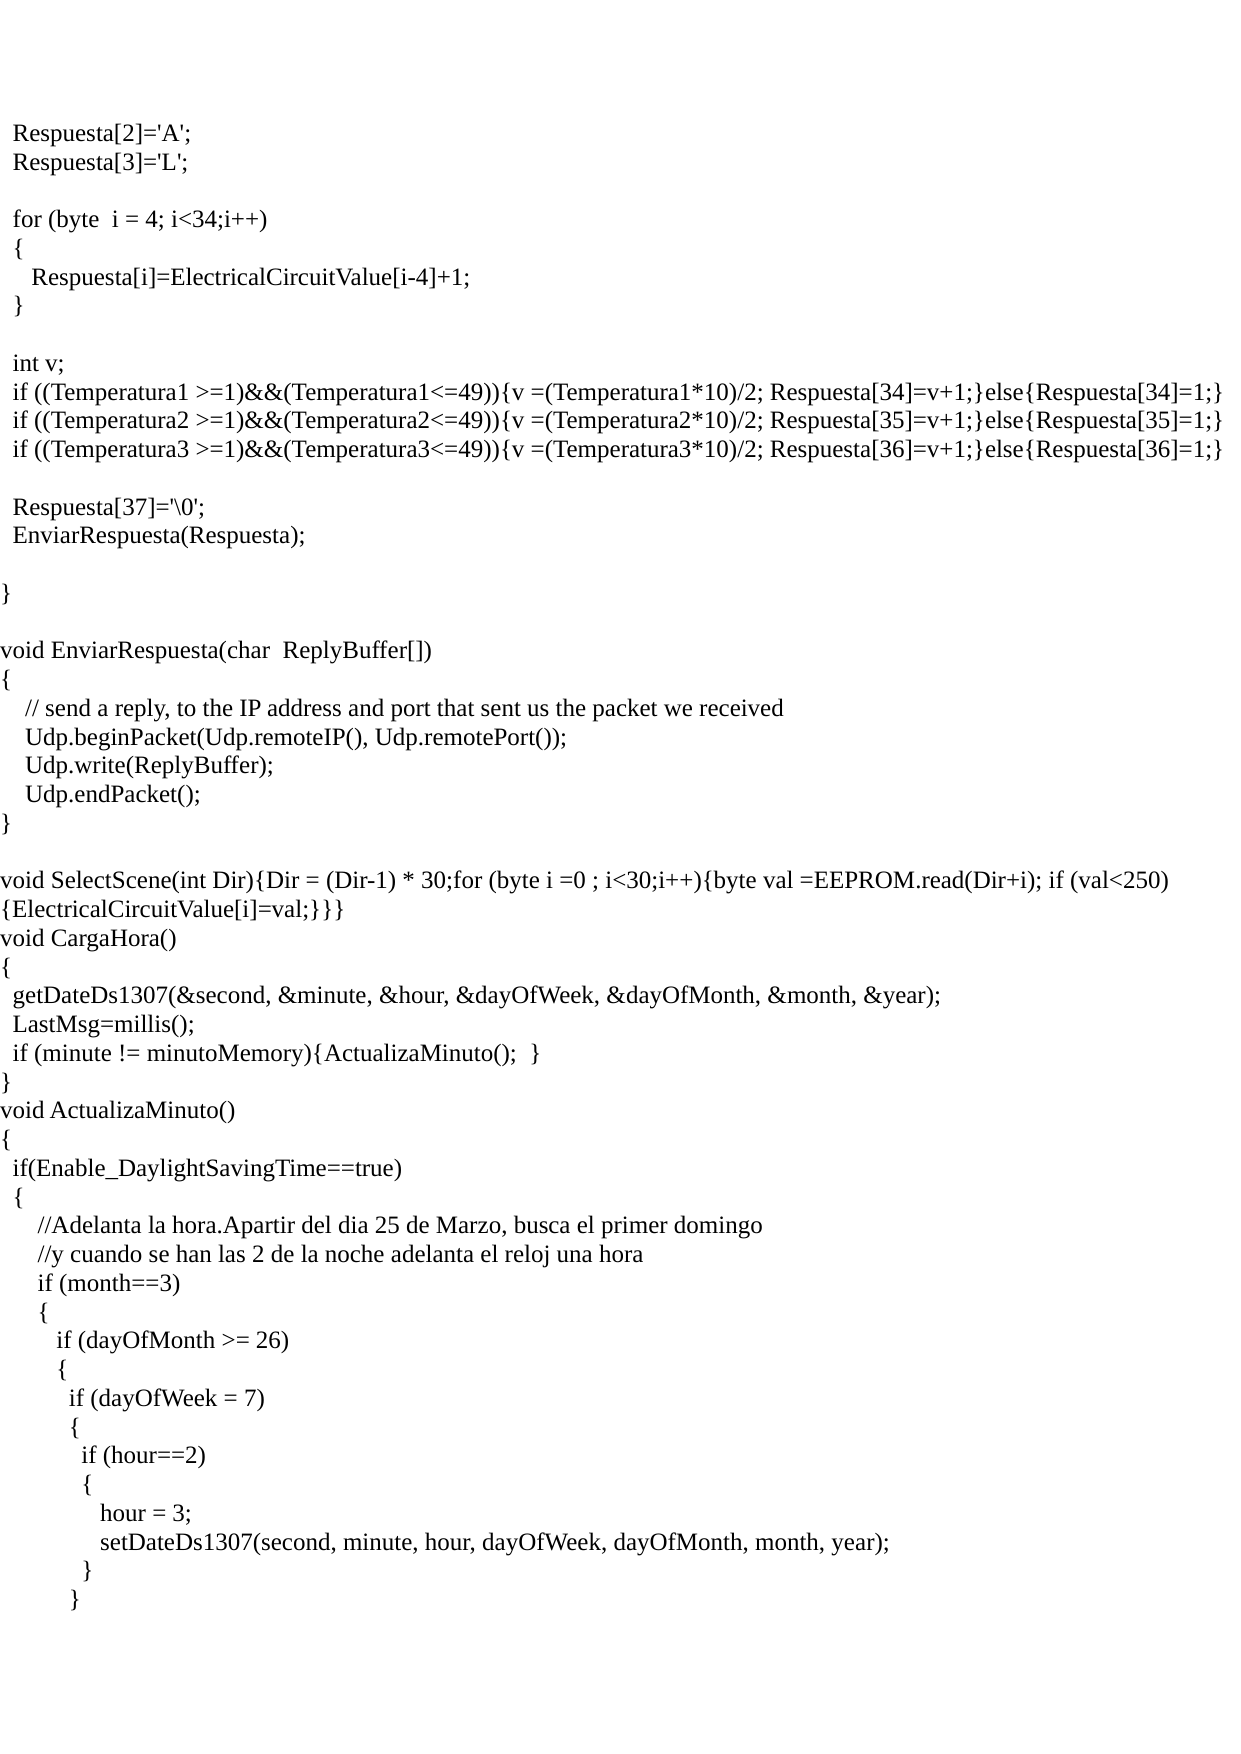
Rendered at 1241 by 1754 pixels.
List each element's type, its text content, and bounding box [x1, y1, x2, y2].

text { [0, 1297, 1240, 1326]
text } [0, 578, 1240, 607]
text void CargaHora() [0, 923, 1240, 952]
text { [0, 1354, 1240, 1383]
text for (byte i = 4; i<34;i++) [0, 204, 1240, 233]
text if (dayOfMonth >= 26) [0, 1326, 1240, 1354]
text if (dayOfWeek = 7) [0, 1383, 1240, 1412]
text { [0, 664, 1240, 693]
text EnviarRespuesta(Respuesta); [0, 521, 1240, 549]
text { [0, 1124, 1240, 1153]
text //Adelanta la hora.Apartir del dia 25 de Marzo, busca el primer domingo [0, 1211, 1240, 1239]
text } [0, 1584, 1240, 1613]
text } [0, 1067, 1240, 1096]
text void SelectScene(int Dir){Dir = (Dir-1) * 30;for (byte i =0 ; i<30;i++){byte val =EEPROM.read(Dir+i); if (val<250){ElectricalCircuitValue[i]=val;}}} [0, 866, 1240, 923]
text Respuesta[3]='L'; [0, 147, 1240, 176]
text void ActualizaMinuto() [0, 1096, 1240, 1124]
text } [0, 808, 1240, 837]
text //y cuando se han las 2 de la noche adelanta el reloj una hora [0, 1239, 1240, 1268]
text { [0, 1182, 1240, 1211]
text hour = 3; [0, 1498, 1240, 1527]
text Udp.endPacket(); [0, 779, 1240, 808]
text Respuesta[37]='\0'; [0, 492, 1240, 521]
text int v; [0, 348, 1240, 377]
text // send a reply, to the IP address and port that sent us the packet we received [0, 693, 1240, 722]
text if(Enable_DaylightSavingTime==true) [0, 1153, 1240, 1182]
text { [0, 952, 1240, 981]
text if ((Temperatura2 >=1)&&(Temperatura2<=49)){v =(Temperatura2*10)/2; Respuesta[35]=v+1;}else{Respuesta[35]=1;} [0, 406, 1240, 434]
text LastMsg=millis(); [0, 1009, 1240, 1038]
text { [0, 233, 1240, 262]
text setDateDs1307(second, minute, hour, dayOfWeek, dayOfMonth, month, year); [0, 1527, 1240, 1556]
text if ((Temperatura1 >=1)&&(Temperatura1<=49)){v =(Temperatura1*10)/2; Respuesta[34]=v+1;}else{Respuesta[34]=1;} [0, 377, 1240, 406]
text Udp.write(ReplyBuffer); [0, 751, 1240, 779]
text { [0, 1469, 1240, 1498]
text if (month==3) [0, 1268, 1240, 1297]
text Udp.beginPacket(Udp.remoteIP(), Udp.remotePort()); [0, 722, 1240, 751]
text if (hour==2) [0, 1441, 1240, 1469]
text if (minute != minutoMemory){ActualizaMinuto(); } [0, 1038, 1240, 1067]
text Respuesta[i]=ElectricalCircuitValue[i-4]+1; [0, 262, 1240, 291]
text if ((Temperatura3 >=1)&&(Temperatura3<=49)){v =(Temperatura3*10)/2; Respuesta[36]=v+1;}else{Respuesta[36]=1;} [0, 434, 1240, 463]
text getDateDs1307(&second, &minute, &hour, &dayOfWeek, &dayOfMonth, &month, &year); [0, 981, 1240, 1009]
text { [0, 1412, 1240, 1441]
text Respuesta[2]='A'; [0, 118, 1240, 147]
text void EnviarRespuesta(char ReplyBuffer[]) [0, 636, 1240, 664]
text } [0, 1556, 1240, 1584]
text } [0, 291, 1240, 319]
